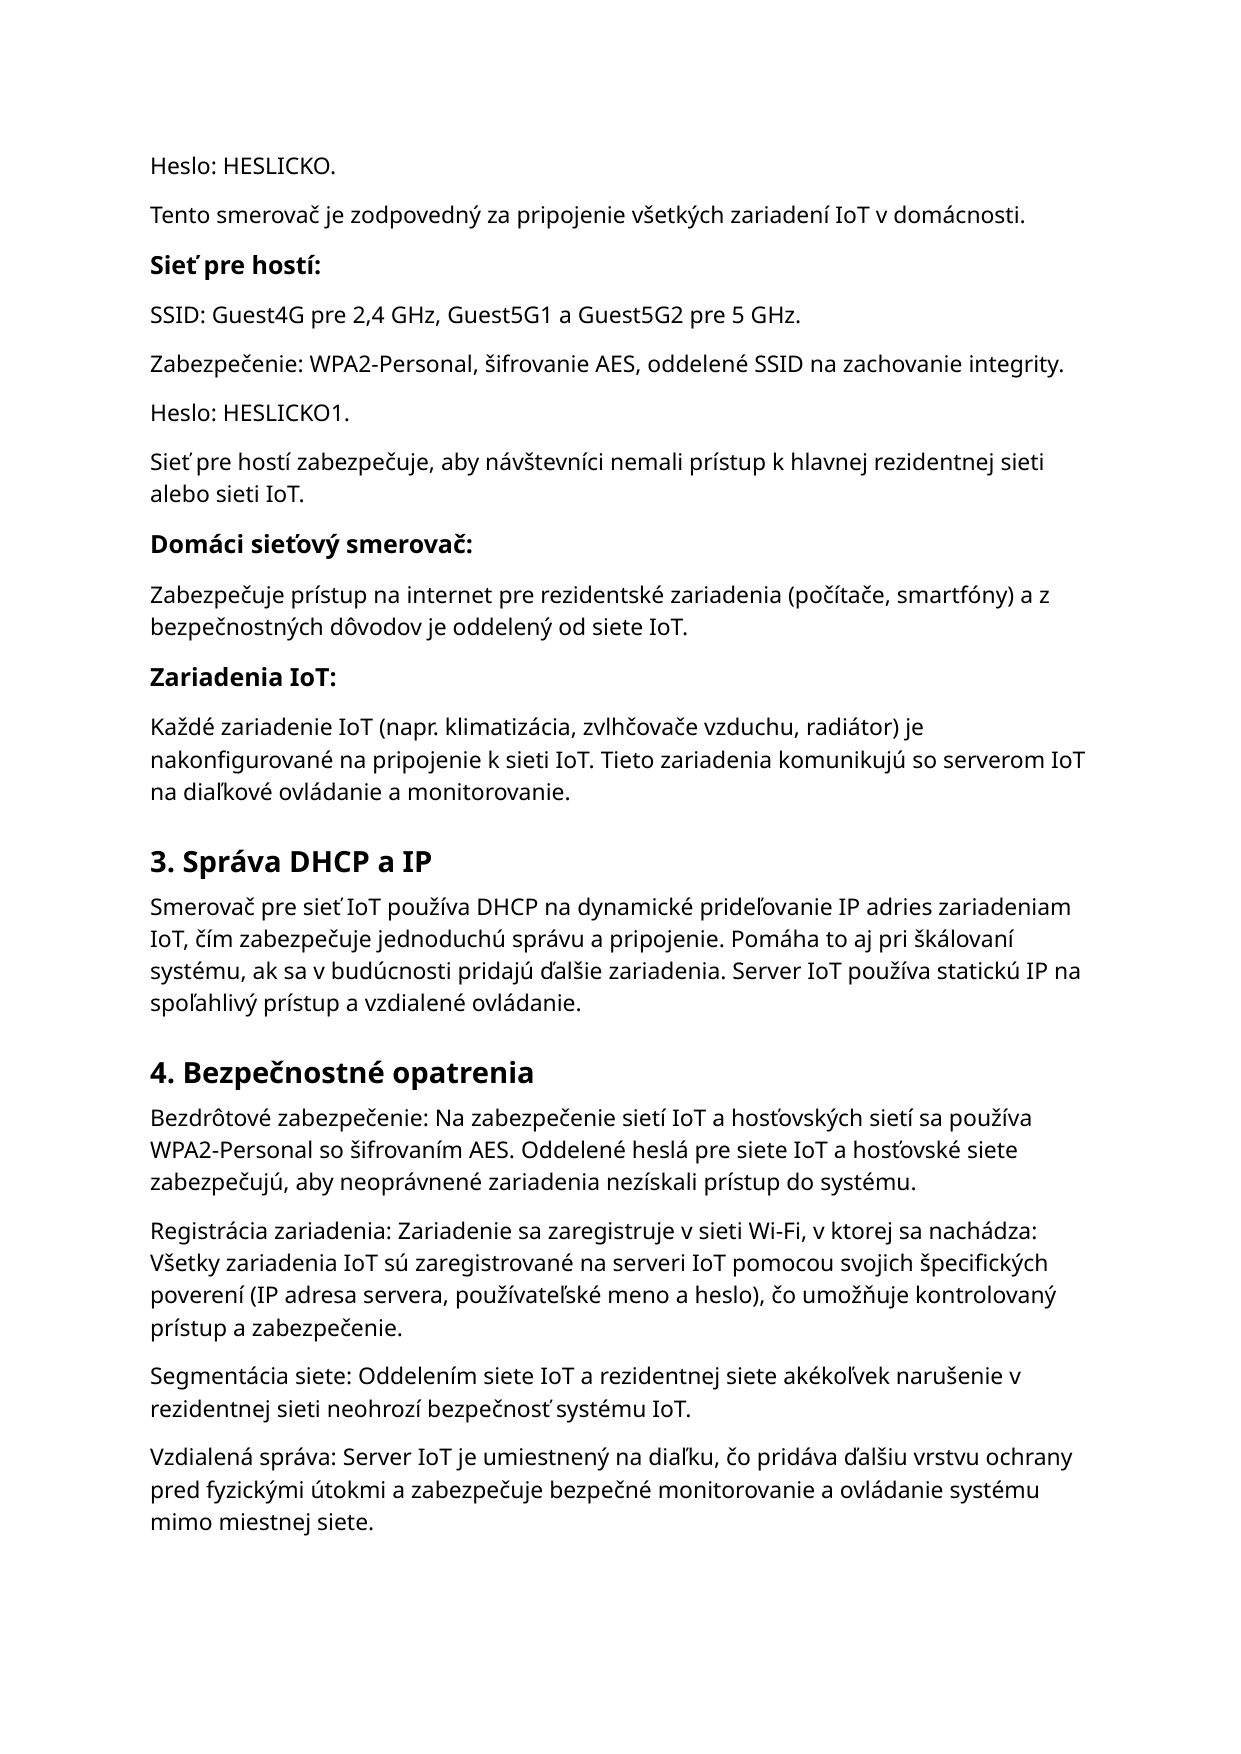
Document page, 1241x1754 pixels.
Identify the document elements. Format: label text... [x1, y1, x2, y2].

text Zabezpečenie: WPA2-Personal, šifrovanie AES, oddelené SSID na zachovanie integrity. [150, 348, 1090, 379]
text Sieť pre hostí: [150, 248, 1090, 282]
text Zariadenia IoT: [150, 660, 1090, 694]
text Zabezpečuje prístup na internet pre rezidentské zariadenia (počítače, smartfóny) a z bezpečnostných dôvodov je oddelený od siete IoT. [150, 579, 1090, 642]
subtitle 4. Bezpečnostné opatrenia [150, 1052, 1090, 1092]
text Smerovač pre sieť IoT používa DHCP na dynamické prideľovanie IP adries zariadeniam IoT, čím zabezpečuje jednoduchú správu a pripojenie. Pomáha to aj pri škálovaní systému, ak sa v budúcnosti pridajú ďalšie zariadenia. Server IoT používa statickú IP na spoľahlivý prístup a vzdialené ovládanie. [150, 890, 1090, 1018]
text SSID: Guest4G pre 2,4 GHz, Guest5G1 a Guest5G2 pre 5 GHz. [150, 299, 1090, 331]
text Vzdialená správa: Server IoT je umiestnený na diaľku, čo pridáva ďalšiu vrstvu ochrany pred fyzickými útokmi a zabezpečuje bezpečné monitorovanie a ovládanie systému mimo miestnej siete. [150, 1441, 1090, 1537]
text Registrácia zariadenia: Zariadenie sa zaregistruje v sieti Wi-Fi, v ktorej sa nachádza: Všetky zariadenia IoT sú zaregistrované na serveri IoT pomocou svojich špecifických poverení (IP adresa servera, používateľské meno a heslo), čo umožňuje kontrolovaný prístup a zabezpečenie. [150, 1215, 1090, 1343]
text Tento smerovač je zodpovedný za pripojenie všetkých zariadení IoT v domácnosti. [150, 199, 1090, 230]
text Segmentácia siete: Oddelením siete IoT a rezidentnej siete akékoľvek narušenie v rezidentnej sieti neohrozí bezpečnosť systému IoT. [150, 1360, 1090, 1424]
text Heslo: HESLICKO1. [150, 397, 1090, 428]
text Domáci sieťový smerovač: [150, 527, 1090, 561]
text Sieť pre hostí zabezpečuje, aby návštevníci nemali prístup k hlavnej rezidentnej sieti alebo sieti IoT. [150, 446, 1090, 509]
text Každé zariadenie IoT (napr. klimatizácia, zvlhčovače vzduchu, radiátor) je nakonfigurované na pripojenie k sieti IoT. Tieto zariadenia komunikujú so serverom IoT na diaľkové ovládanie a monitorovanie. [150, 711, 1090, 807]
text Heslo: HESLICKO. [150, 150, 1090, 181]
text Bezdrôtové zabezpečenie: Na zabezpečenie sietí IoT a hosťovských sietí sa používa WPA2-Personal so šifrovaním AES. Oddelené heslá pre siete IoT a hosťovské siete zabezpečujú, aby neoprávnené zariadenia nezískali prístup do systému. [150, 1102, 1090, 1197]
subtitle 3. Správa DHCP a IP [150, 841, 1090, 881]
